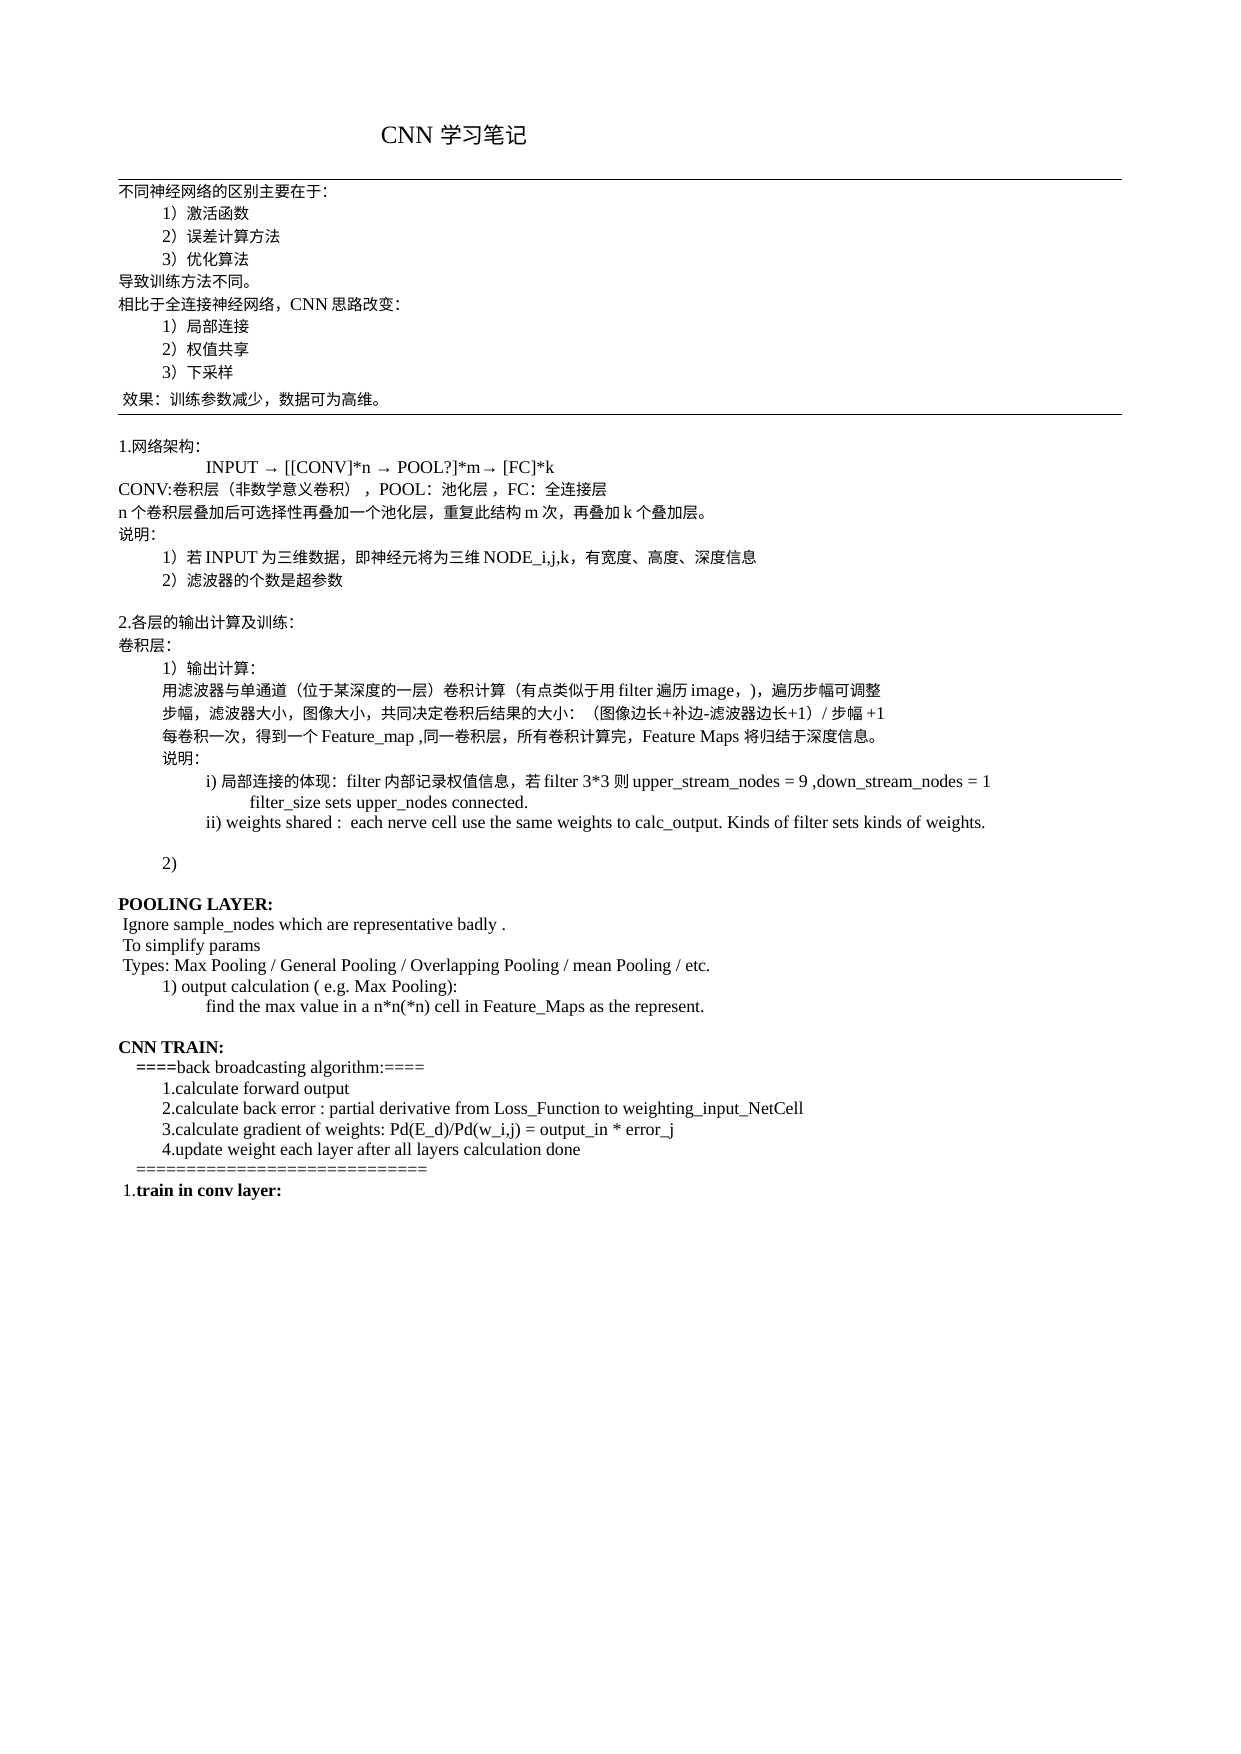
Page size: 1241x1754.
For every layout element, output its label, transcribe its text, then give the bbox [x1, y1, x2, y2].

text 1）激活函数 [118, 202, 1122, 224]
text To simplify params [118, 934, 1122, 955]
text CNN 学习笔记 [118, 118, 1122, 150]
text CNN TRAIN: [118, 1037, 1122, 1057]
text 1）局部连接 [118, 315, 1122, 337]
text 3）优化算法 [118, 247, 1122, 269]
text 用滤波器与单通道（位于某深度的一层）卷积计算（有点类似于用filter遍历image，)，遍历步幅可调整 [118, 679, 1122, 701]
text CONV:卷积层（非数学意义卷积） ，POOL：池化层 ，FC：全连接层 [118, 477, 1122, 500]
text 每卷积一次，得到一个Feature_map ,同一卷积层，所有卷积计算完，Feature Maps 将归结于深度信息。 [118, 724, 1122, 746]
text 1）若INPUT为三维数据，即神经元将为三维NODE_i,j,k，有宽度、高度、深度信息 [118, 545, 1122, 568]
text 2.各层的输出计算及训练： [118, 611, 1122, 633]
text 1.train in conv layer: [118, 1179, 1122, 1200]
text Types: Max Pooling / General Pooling / Overlapping Pooling / mean Pooling / etc. [118, 955, 1122, 975]
text 2）误差计算方法 [118, 224, 1122, 247]
text ii) weights shared : each nerve cell use the same weights to calc_output. Kinds of filter sets kinds of weights. [118, 812, 1122, 832]
text 步幅，滤波器大小，图像大小，共同决定卷积后结果的大小：（图像边长+补边-滤波器边长+1）/ 步幅 +1 [118, 701, 1122, 724]
text 3.calculate gradient of weights: Pd(E_d)/Pd(w_i,j) = output_in * error_j [118, 1118, 1122, 1139]
text find the max value in a n*n(*n) cell in Feature_Maps as the represent. [118, 996, 1122, 1016]
text ====back broadcasting algorithm:==== [118, 1057, 1122, 1077]
text filter_size sets upper_nodes connected. [118, 792, 1122, 812]
text ============================= [118, 1159, 1122, 1179]
text 2）滤波器的个数是超参数 [118, 568, 1122, 590]
text 不同神经网络的区别主要在于： [118, 180, 1122, 202]
text 导致训练方法不同。 [118, 269, 1122, 292]
text 说明： [118, 523, 1122, 545]
text 2) [118, 853, 1122, 873]
text 效果：训练参数减少，数据可为高维。 [118, 382, 1122, 414]
text n个卷积层叠加后可选择性再叠加一个池化层，重复此结构m次，再叠加k个叠加层。 [118, 500, 1122, 523]
text 1.网络架构： [118, 434, 1122, 457]
text POOLING LAYER: [118, 894, 1122, 914]
text i) 局部连接的体现：filter内部记录权值信息，若filter 3*3 则upper_stream_nodes = 9 ,down_stream_nodes = 1 [118, 769, 1122, 792]
text 1.calculate forward output [118, 1077, 1122, 1098]
text 1) output calculation ( e.g. Max Pooling): [118, 975, 1122, 996]
text Ignore sample_nodes which are representative badly . [118, 914, 1122, 934]
text 3）下采样 [118, 360, 1122, 382]
text 卷积层： [118, 633, 1122, 656]
text 1）输出计算： [118, 656, 1122, 679]
text 2）权值共享 [118, 337, 1122, 360]
text INPUT → [[CONV]*n → POOL?]*m→ [FC]*k [118, 457, 1122, 477]
text 4.update weight each layer after all layers calculation done [118, 1139, 1122, 1159]
text 相比于全连接神经网络，CNN思路改变： [118, 292, 1122, 315]
text 说明： [118, 746, 1122, 769]
text 2.calculate back error : partial derivative from Loss_Function to weighting_input_NetCell [118, 1098, 1122, 1118]
